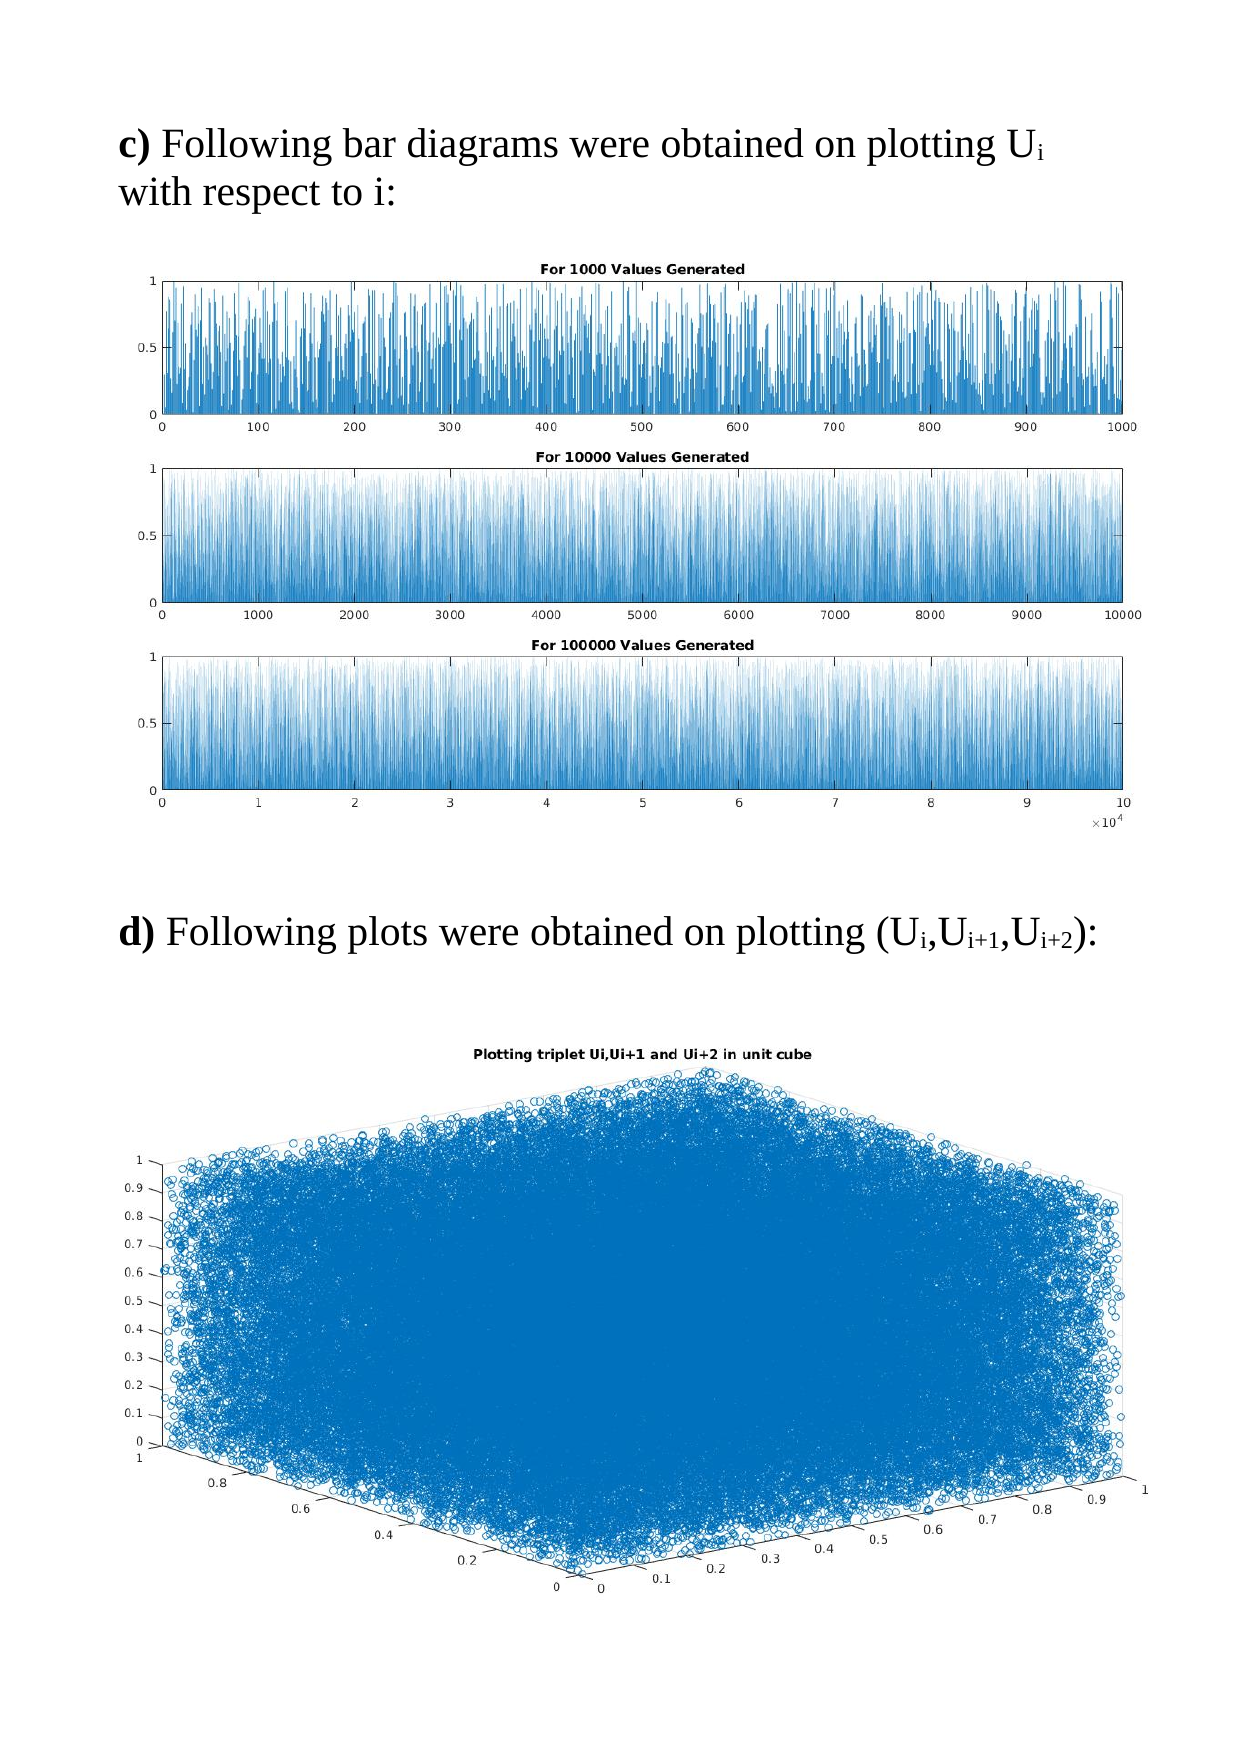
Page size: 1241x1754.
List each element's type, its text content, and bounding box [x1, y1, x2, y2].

text c) Following bar diagrams were obtained on plotting Ui with respect to i: [118, 118, 1122, 214]
picture [0, 232, 1241, 859]
text d) Following plots were obtained on plotting (Ui,Ui+1,Ui+2): [118, 906, 1122, 954]
picture [0, 1018, 1241, 1644]
